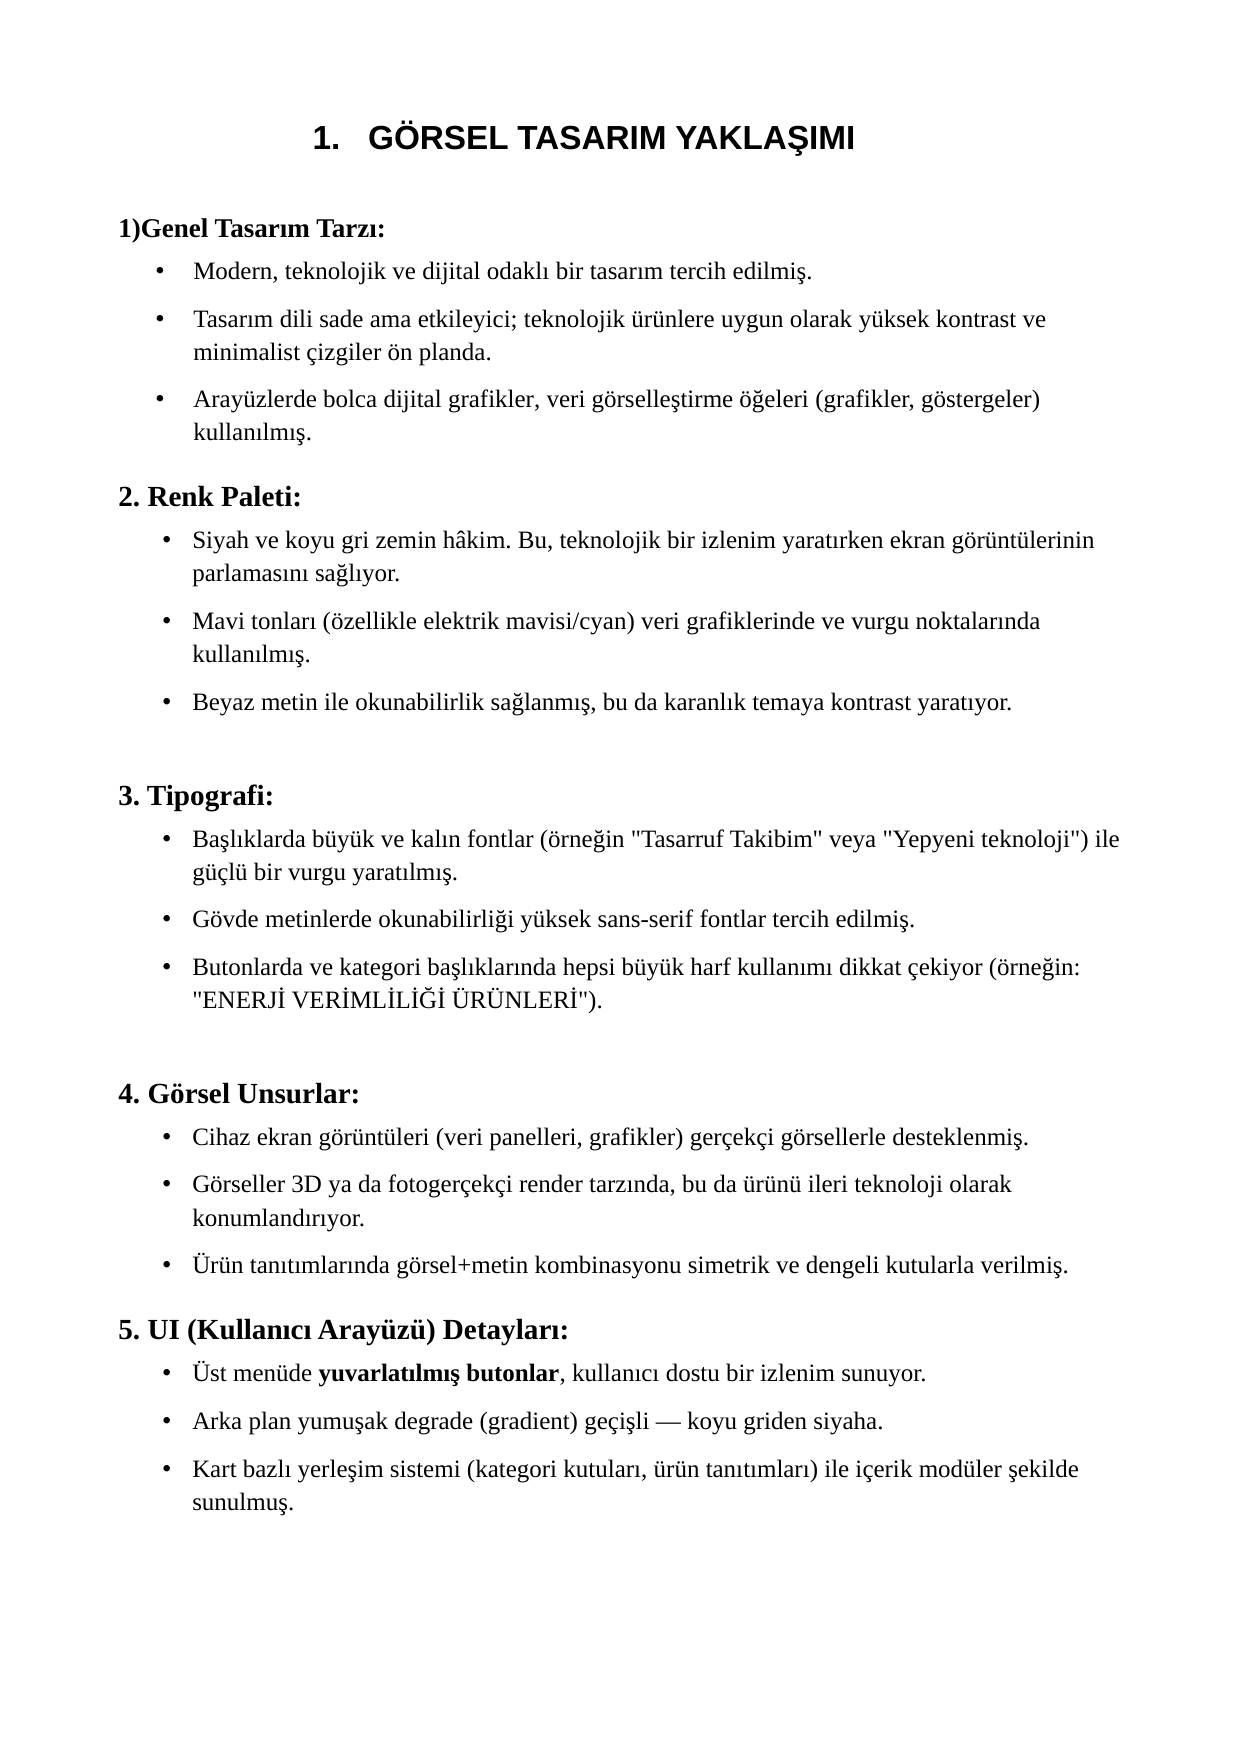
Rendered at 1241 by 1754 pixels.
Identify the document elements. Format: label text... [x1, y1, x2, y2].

subtitle 5. UI (Kullanıcı Arayüzü) Detayları: [118, 1312, 1122, 1346]
list Arka plan yumuşak degrade (gradient) geçişli — koyu griden siyaha. [162, 1406, 1122, 1435]
list Cihaz ekran görüntüleri (veri panelleri, grafikler) gerçekçi görsellerle desteklenmiş. [162, 1122, 1122, 1151]
subtitle 4. Görsel Unsurlar: [118, 1076, 1122, 1109]
list Beyaz metin ile okunabilirlik sağlanmış, bu da karanlık temaya kontrast yaratıyor. [162, 687, 1122, 716]
subtitle 2. Renk Paleti: [118, 479, 1122, 513]
list Gövde metinlerde okunabilirliği yüksek sans-serif fontlar tercih edilmiş. [162, 904, 1122, 933]
list Tasarım dili sade ama etkileyici; teknolojik ürünlere uygun olarak yüksek kontrast ve minimalist çizgiler ön planda. [156, 304, 1122, 365]
list Mavi tonları (özellikle elektrik mavisi/cyan) veri grafiklerinde ve vurgu noktalarında kullanılmış. [162, 606, 1122, 668]
list Ürün tanıtımlarında görsel+metin kombinasyonu simetrik ve dengeli kutularla verilmiş. [162, 1250, 1122, 1279]
list Başlıklarda büyük ve kalın fontlar (örneğin "Tasarruf Takibim" veya "Yepyeni teknoloji") ile güçlü bir vurgu yaratılmış. [162, 824, 1122, 886]
list Butonlarda ve kategori başlıklarında hepsi büyük harf kullanımı dikkat çekiyor (örneğin: "ENERJİ VERİMLİLİĞİ ÜRÜNLERİ"). [162, 952, 1122, 1014]
subtitle 3. Tipografi: [118, 778, 1122, 811]
list Modern, teknolojik ve dijital odaklı bir tasarım tercih edilmiş. [156, 256, 1122, 285]
list Üst menüde yuvarlatılmış butonlar, kullanıcı dostu bir izlenim sunuyor. [162, 1358, 1122, 1387]
list Siyah ve koyu gri zemin hâkim. Bu, teknolojik bir izlenim yaratırken ekran görüntülerinin parlamasını sağlıyor. [162, 526, 1122, 587]
list Görseller 3D ya da fotogerçekçi render tarzında, bu da ürünü ileri teknoloji olarak konumlandırıyor. [162, 1169, 1122, 1231]
subtitle 1. GÖRSEL TASARIM YAKLAŞIMI [118, 118, 1122, 157]
list Kart bazlı yerleşim sistemi (kategori kutuları, ürün tanıtımları) ile içerik modüler şekilde sunulmuş. [162, 1454, 1122, 1515]
subtitle 1)Genel Tasarım Tarzı: [118, 212, 1122, 243]
list Arayüzlerde bolca dijital grafikler, veri görselleştirme öğeleri (grafikler, göstergeler) kullanılmış. [156, 384, 1122, 446]
